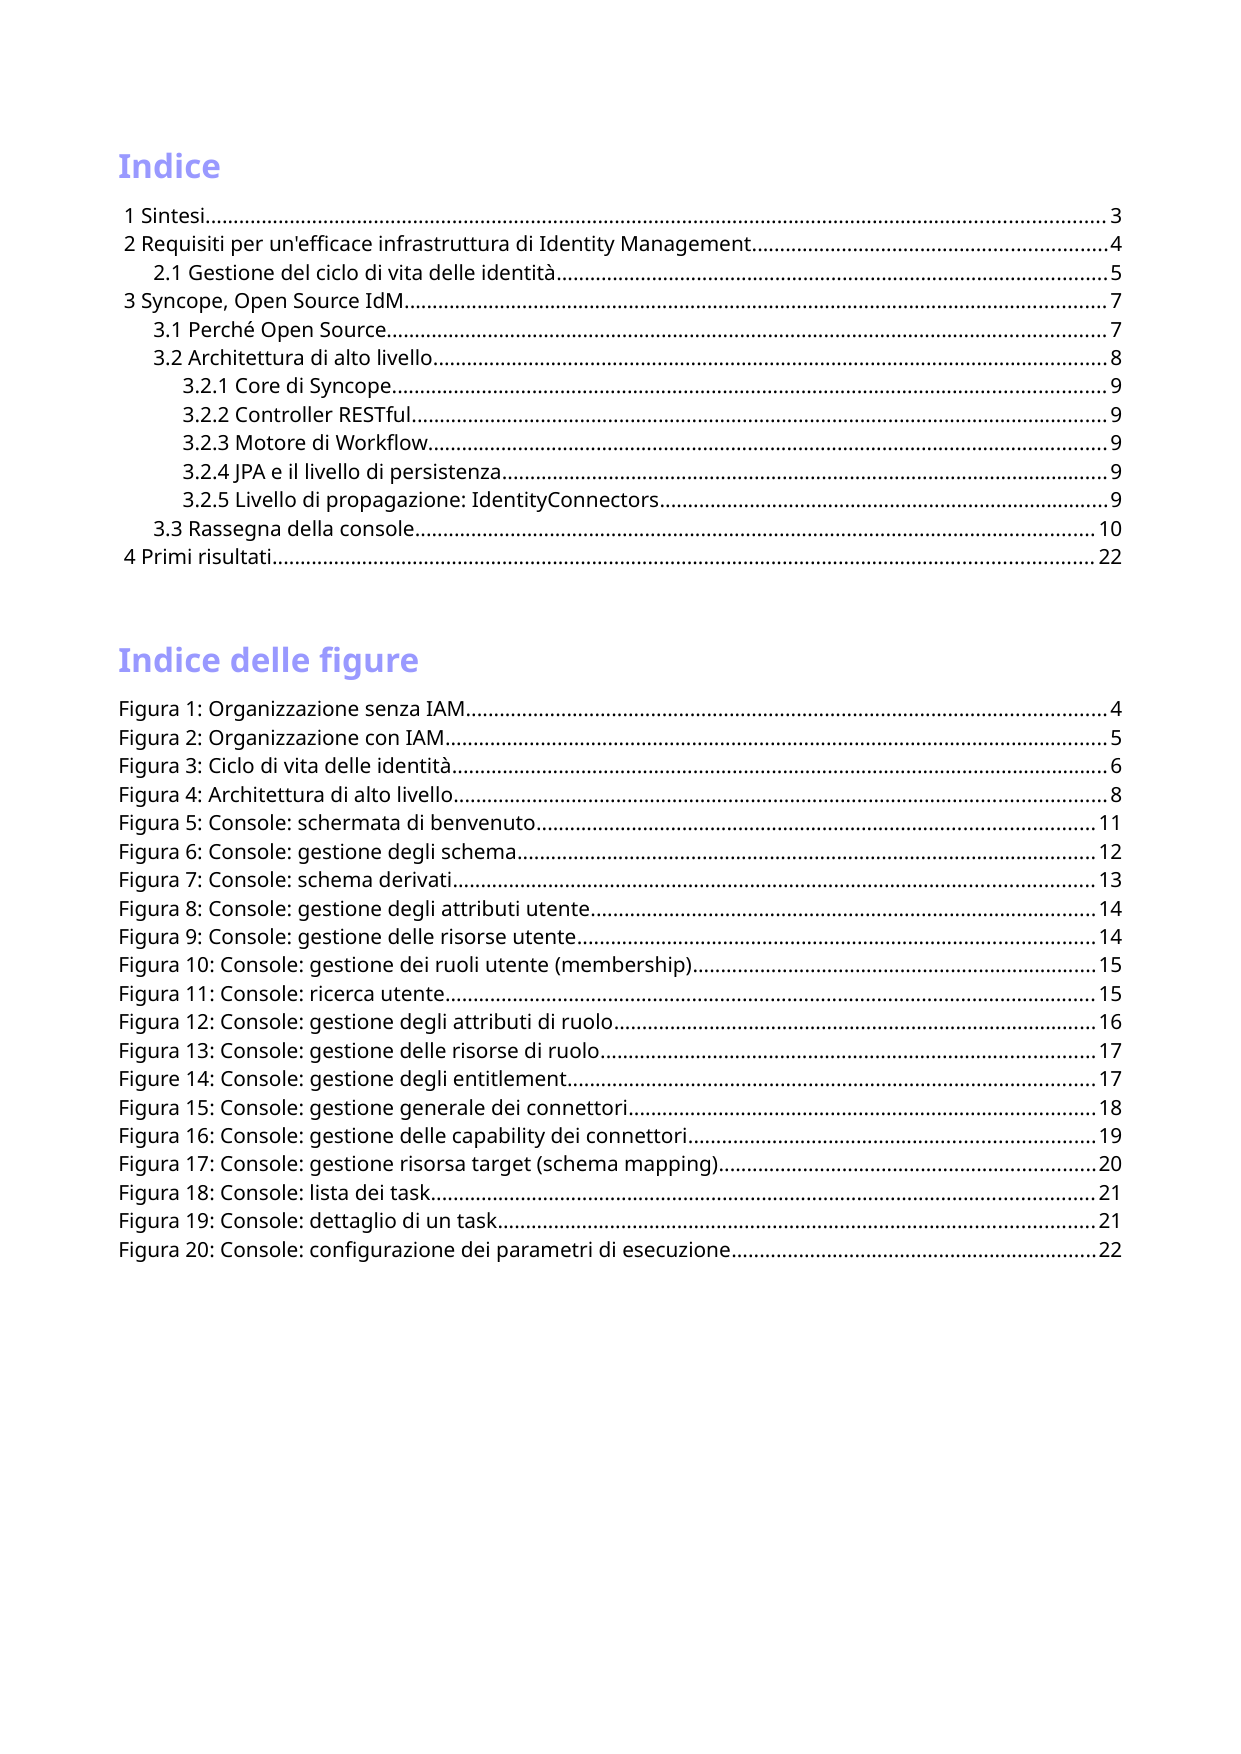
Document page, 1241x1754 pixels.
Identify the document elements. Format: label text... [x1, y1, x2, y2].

subtitle Indice delle figure [118, 637, 1122, 682]
text Figura 13: Console: gestione delle risorse di ruolo 17 [118, 1036, 1122, 1064]
text Figura 3: Ciclo di vita delle identità 6 [118, 751, 1122, 780]
text 3.2.3 Motore di Workflow 9 [177, 428, 1122, 457]
text 4 Primi risultati 22 [118, 542, 1122, 571]
text Figura 15: Console: gestione generale dei connettori 18 [118, 1093, 1122, 1121]
text Figura 18: Console: lista dei task 21 [118, 1178, 1122, 1206]
text Figura 10: Console: gestione dei ruoli utente (membership) 15 [118, 951, 1122, 979]
text Figura 8: Console: gestione degli attributi utente 14 [118, 894, 1122, 922]
text Figura 1: Organizzazione senza IAM 4 [118, 694, 1122, 723]
text Figura 20: Console: configurazione dei parametri di esecuzione 22 [118, 1235, 1122, 1263]
text Figura 19: Console: dettaglio di un task 21 [118, 1206, 1122, 1235]
text 2 Requisiti per un'efficace infrastruttura di Identity Management 4 [118, 229, 1122, 258]
text Figura 12: Console: gestione degli attributi di ruolo 16 [118, 1007, 1122, 1036]
text 3 Syncope, Open Source IdM 7 [118, 286, 1122, 315]
text Figura 16: Console: gestione delle capability dei connettori 19 [118, 1121, 1122, 1149]
text Figura 7: Console: schema derivati 13 [118, 865, 1122, 894]
text 2.1 Gestione del ciclo di vita delle identità 5 [148, 258, 1122, 286]
text 3.3 Rassegna della console 10 [148, 514, 1122, 542]
text 3.2.4 JPA e il livello di persistenza 9 [177, 457, 1122, 485]
text 3.2.2 Controller RESTful 9 [177, 400, 1122, 428]
text Figura 11: Console: ricerca utente 15 [118, 979, 1122, 1007]
text Figura 17: Console: gestione risorsa target (schema mapping) 20 [118, 1149, 1122, 1178]
text Figura 9: Console: gestione delle risorse utente 14 [118, 922, 1122, 951]
text 1 Sintesi 3 [118, 201, 1122, 229]
text 3.2.1 Core di Syncope 9 [177, 372, 1122, 400]
text Figura 4: Architettura di alto livello 8 [118, 780, 1122, 808]
text 3.2.5 Livello di propagazione: IdentityConnectors 9 [177, 485, 1122, 514]
text 3.2 Architettura di alto livello 8 [148, 343, 1122, 372]
text 3.1 Perché Open Source 7 [148, 315, 1122, 343]
text Figura 2: Organizzazione con IAM 5 [118, 723, 1122, 751]
text Figura 6: Console: gestione degli schema 12 [118, 837, 1122, 865]
subtitle Indice [118, 143, 1122, 188]
text Figura 5: Console: schermata di benvenuto 11 [118, 808, 1122, 837]
text Figure 14: Console: gestione degli entitlement 17 [118, 1064, 1122, 1093]
